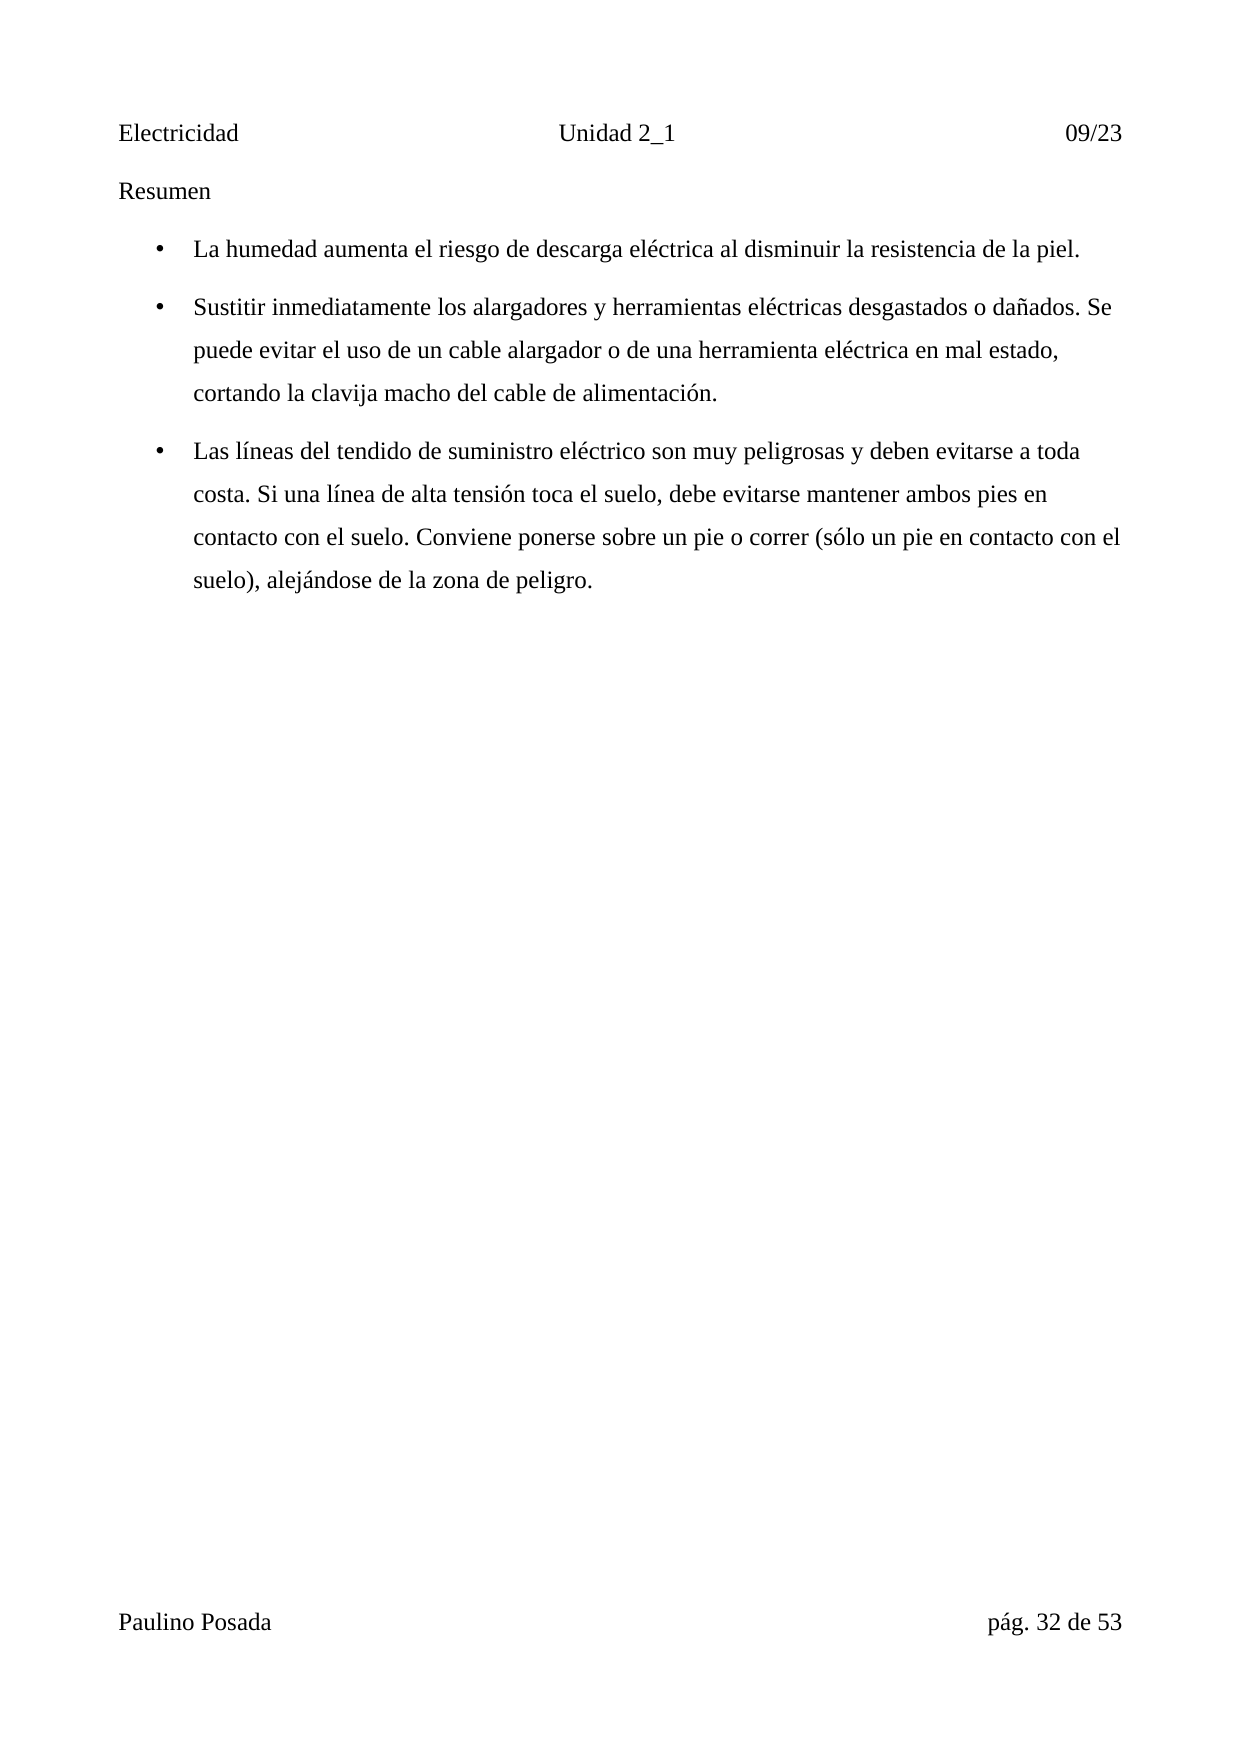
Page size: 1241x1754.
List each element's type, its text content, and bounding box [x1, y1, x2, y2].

text Resumen [118, 176, 1122, 205]
list Sustitir inmediatamente los alargadores y herramientas eléctricas desgastados o dañados. Se puede evitar el uso de un cable alargador o de una herramienta eléctrica en mal estado, cortando la clavija macho del cable de alimentación. [156, 292, 1122, 407]
list La humedad aumenta el riesgo de descarga eléctrica al disminuir la resistencia de la piel. [156, 234, 1122, 263]
list Las líneas del tendido de suministro eléctrico son muy peligrosas y deben evitarse a toda costa. Si una línea de alta tensión toca el suelo, debe evitarse mantener ambos pies en contacto con el suelo. Conviene ponerse sobre un pie o correr (sólo un pie en contacto con el suelo), alejándose de la zona de peligro. [156, 436, 1122, 594]
